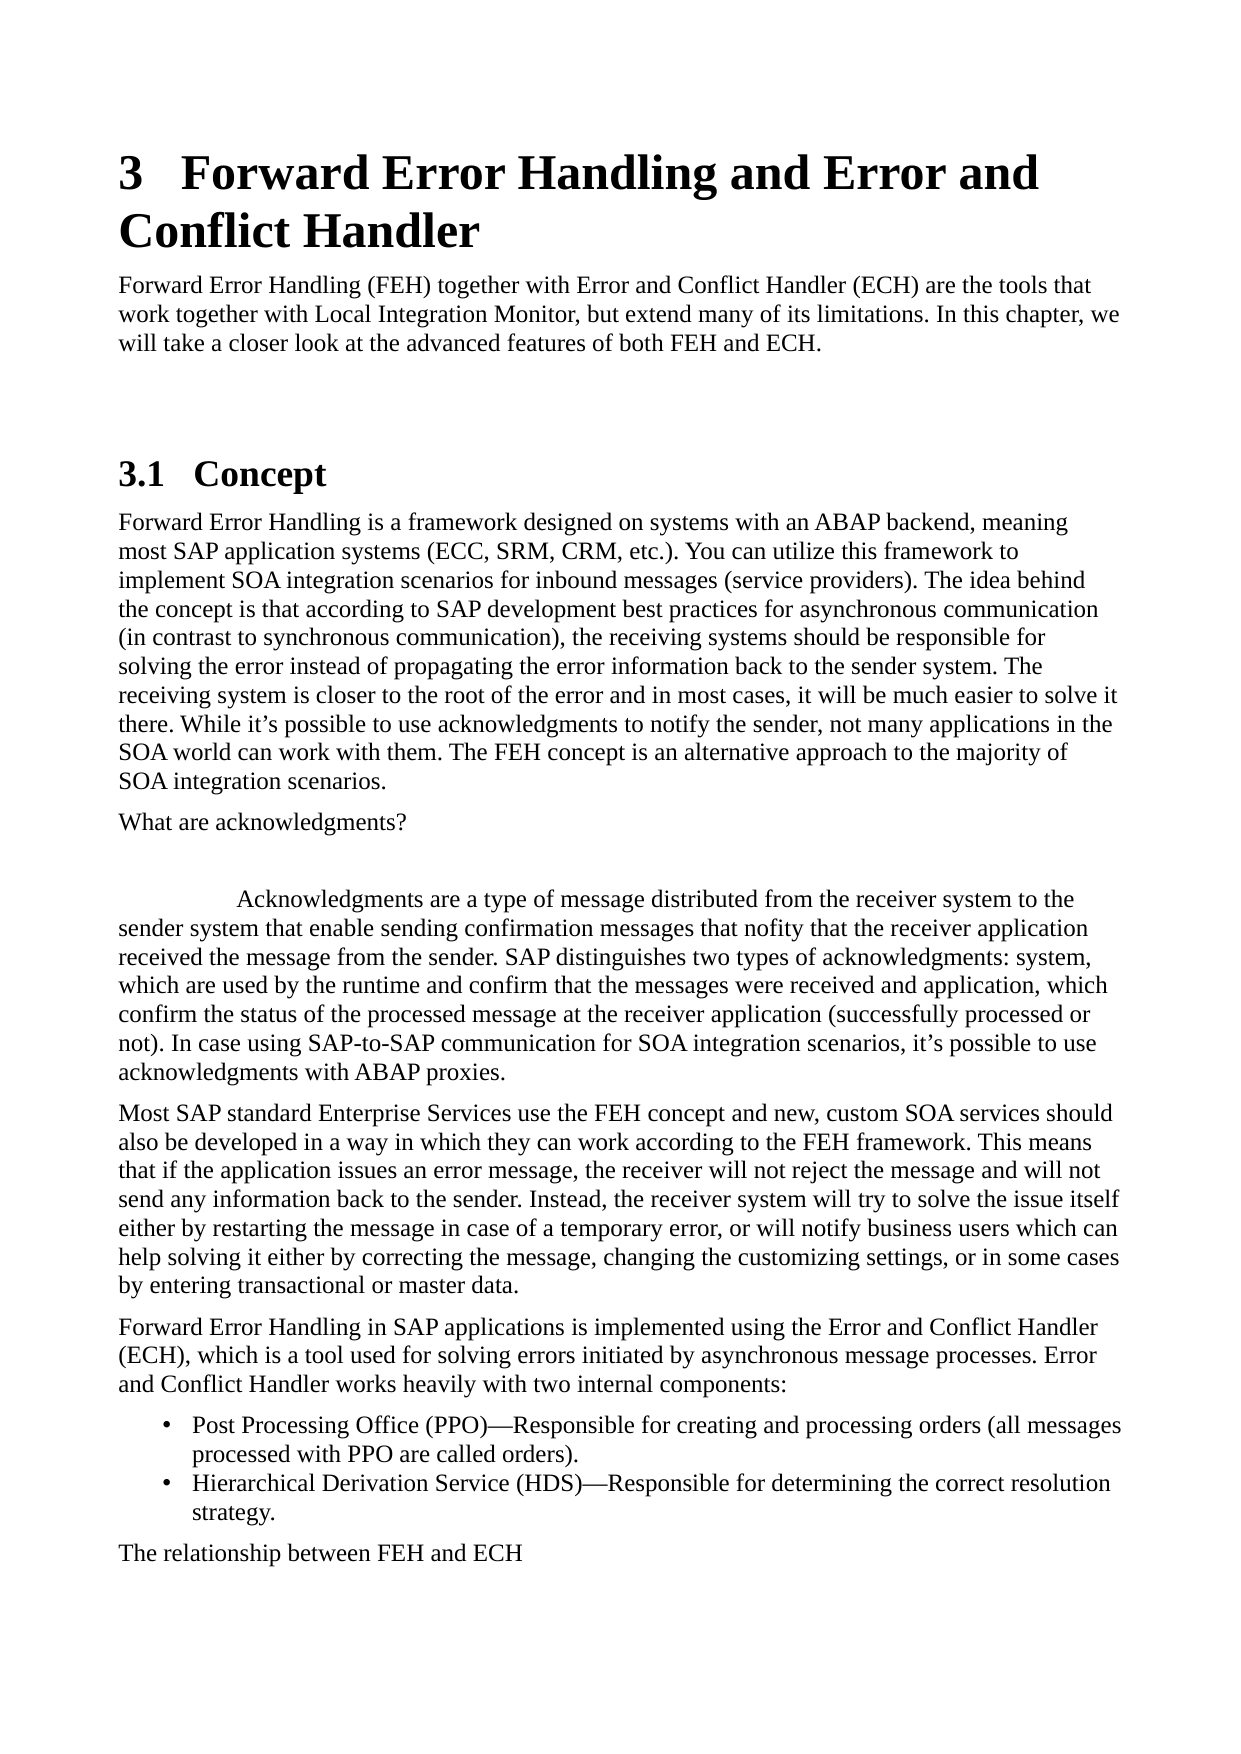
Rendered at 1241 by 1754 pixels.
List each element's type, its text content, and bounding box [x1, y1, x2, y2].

text Forward Error Handling is a framework designed on systems with an ABAP backend, meaning most SAP application systems (ECC, SRM, CRM, etc.). You can utilize this framework to implement SOA integration scenarios for inbound messages (service providers). The idea behind the concept is that according to SAP development best practices for asynchronous communication (in contrast to synchronous communication), the receiving systems should be responsible for solving the error instead of propagating the error information back to the sender system. The receiving system is closer to the root of the error and in most cases, it will be much easier to solve it there. While it’s possible to use acknowledgments to notify the sender, not many applications in the SOA world can work with them. The FEH concept is an alternative approach to the majority of SOA integration scenarios. [118, 507, 1122, 795]
list Post Processing Office (PPO)—Responsible for creating and processing orders (all messages processed with PPO are called orders). [162, 1411, 1122, 1468]
text Most SAP standard Enterprise Services use the FEH concept and new, custom SOA services should also be developed in a way in which they can work according to the FEH framework. This means that if the application issues an error message, the receiver will not reject the message and will not send any information back to the sender. Instead, the receiver system will try to solve the issue itself either by restarting the message in case of a temporary error, or will notify business users which can help solving it either by correcting the message, changing the customizing settings, or in some cases by entering transactional or master data. [118, 1098, 1122, 1299]
subtitle 3 Forward Error Handling and Error and Conflict Handler [118, 143, 1122, 258]
text The relationship between FEH and ECH [118, 1538, 1122, 1567]
text Forward Error Handling in SAP applications is implemented using the Error and Conflict Handler (ECH), which is a tool used for solving errors initiated by asynchronous message processes. Error and Conflict Handler works heavily with two internal components: [118, 1312, 1122, 1398]
list Hierarchical Derivation Service (HDS)—Responsible for determining the correct resolution strategy. [162, 1468, 1122, 1526]
subtitle 3.1 Concept [118, 452, 1122, 495]
text What are acknowledgments? [118, 807, 1122, 836]
text Acknowledgments are a type of message distributed from the receiver system to the sender system that enable sending confirmation messages that nofity that the receiver application received the message from the sender. SAP distinguishes two types of acknowledgments: system, which are used by the runtime and confirm that the messages were received and application, which confirm the status of the processed message at the receiver application (successfully processed or not). In case using SAP-to-SAP communication for SOA integration scenarios, it’s possible to use acknowledgments with ABAP proxies. [118, 849, 1122, 1086]
text Forward Error Handling (FEH) together with Error and Conflict Handler (ECH) are the tools that work together with Local Integration Monitor, but extend many of its limitations. In this chapter, we will take a closer look at the advanced features of both FEH and ECH. [118, 271, 1122, 357]
